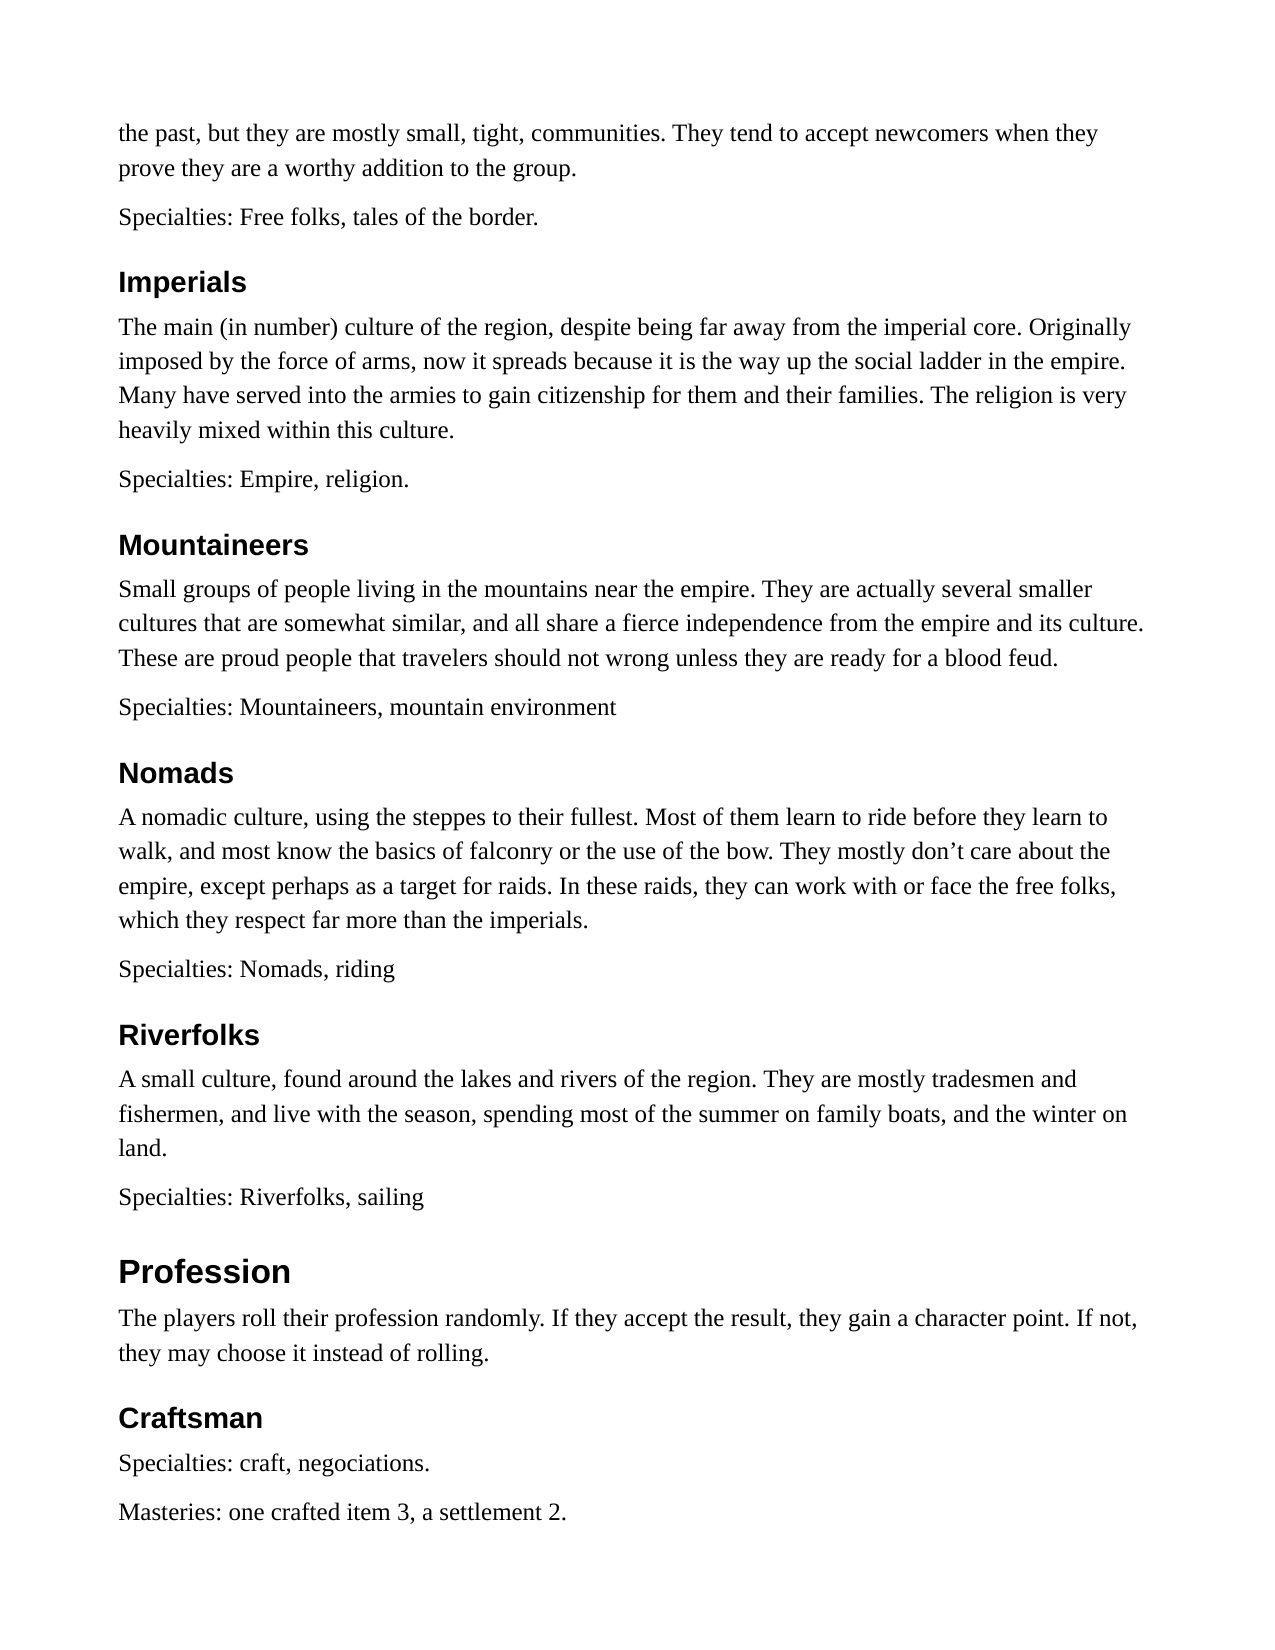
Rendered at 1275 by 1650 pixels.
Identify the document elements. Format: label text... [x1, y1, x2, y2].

text Specialties: craft, negociations. [118, 1448, 1157, 1476]
text Specialties: Empire, religion. [118, 464, 1157, 493]
text Specialties: Mountaineers, mountain environment [118, 692, 1157, 721]
subtitle Nomads [118, 756, 1157, 789]
subtitle Imperials [118, 265, 1157, 299]
subtitle Riverfolks [118, 1018, 1157, 1052]
text Masteries: one crafted item 3, a settlement 2. [118, 1497, 1157, 1526]
text Small groups of people living in the mountains near the empire. They are actually several smaller cultures that are somewhat similar, and all share a fierce independence from the empire and its culture. These are proud people that travelers should not wrong unless they are ready for a blood feud. [118, 574, 1157, 672]
subtitle Mountaineers [118, 528, 1157, 561]
text the past, but they are mostly small, tight, communities. They tend to accept newcomers when they prove they are a worthy addition to the group. [118, 118, 1157, 181]
text Specialties: Nomads, riding [118, 954, 1157, 983]
subtitle Profession [118, 1252, 1157, 1291]
text The players roll their profession randomly. If they accept the result, they gain a character point. If not, they may choose it instead of rolling. [118, 1303, 1157, 1367]
text Specialties: Riverfolks, sailing [118, 1182, 1157, 1211]
text A nomadic culture, using the steppes to their fullest. Most of them learn to ride before they learn to walk, and most know the basics of falconry or the use of the bow. They mostly don’t care about the empire, except perhaps as a target for raids. In these raids, they can work with or face the free folks, which they respect far more than the imperials. [118, 802, 1157, 934]
subtitle Craftsman [118, 1401, 1157, 1435]
text Specialties: Free folks, tales of the border. [118, 202, 1157, 230]
text The main (in number) culture of the region, despite being far away from the imperial core. Originally imposed by the force of arms, now it spreads because it is the way up the social ladder in the empire. Many have served into the armies to gain citizenship for them and their families. The religion is very heavily mixed within this culture. [118, 312, 1157, 444]
text A small culture, found around the lakes and rivers of the region. They are mostly tradesmen and fishermen, and live with the season, spending most of the summer on family boats, and the winter on land. [118, 1064, 1157, 1162]
